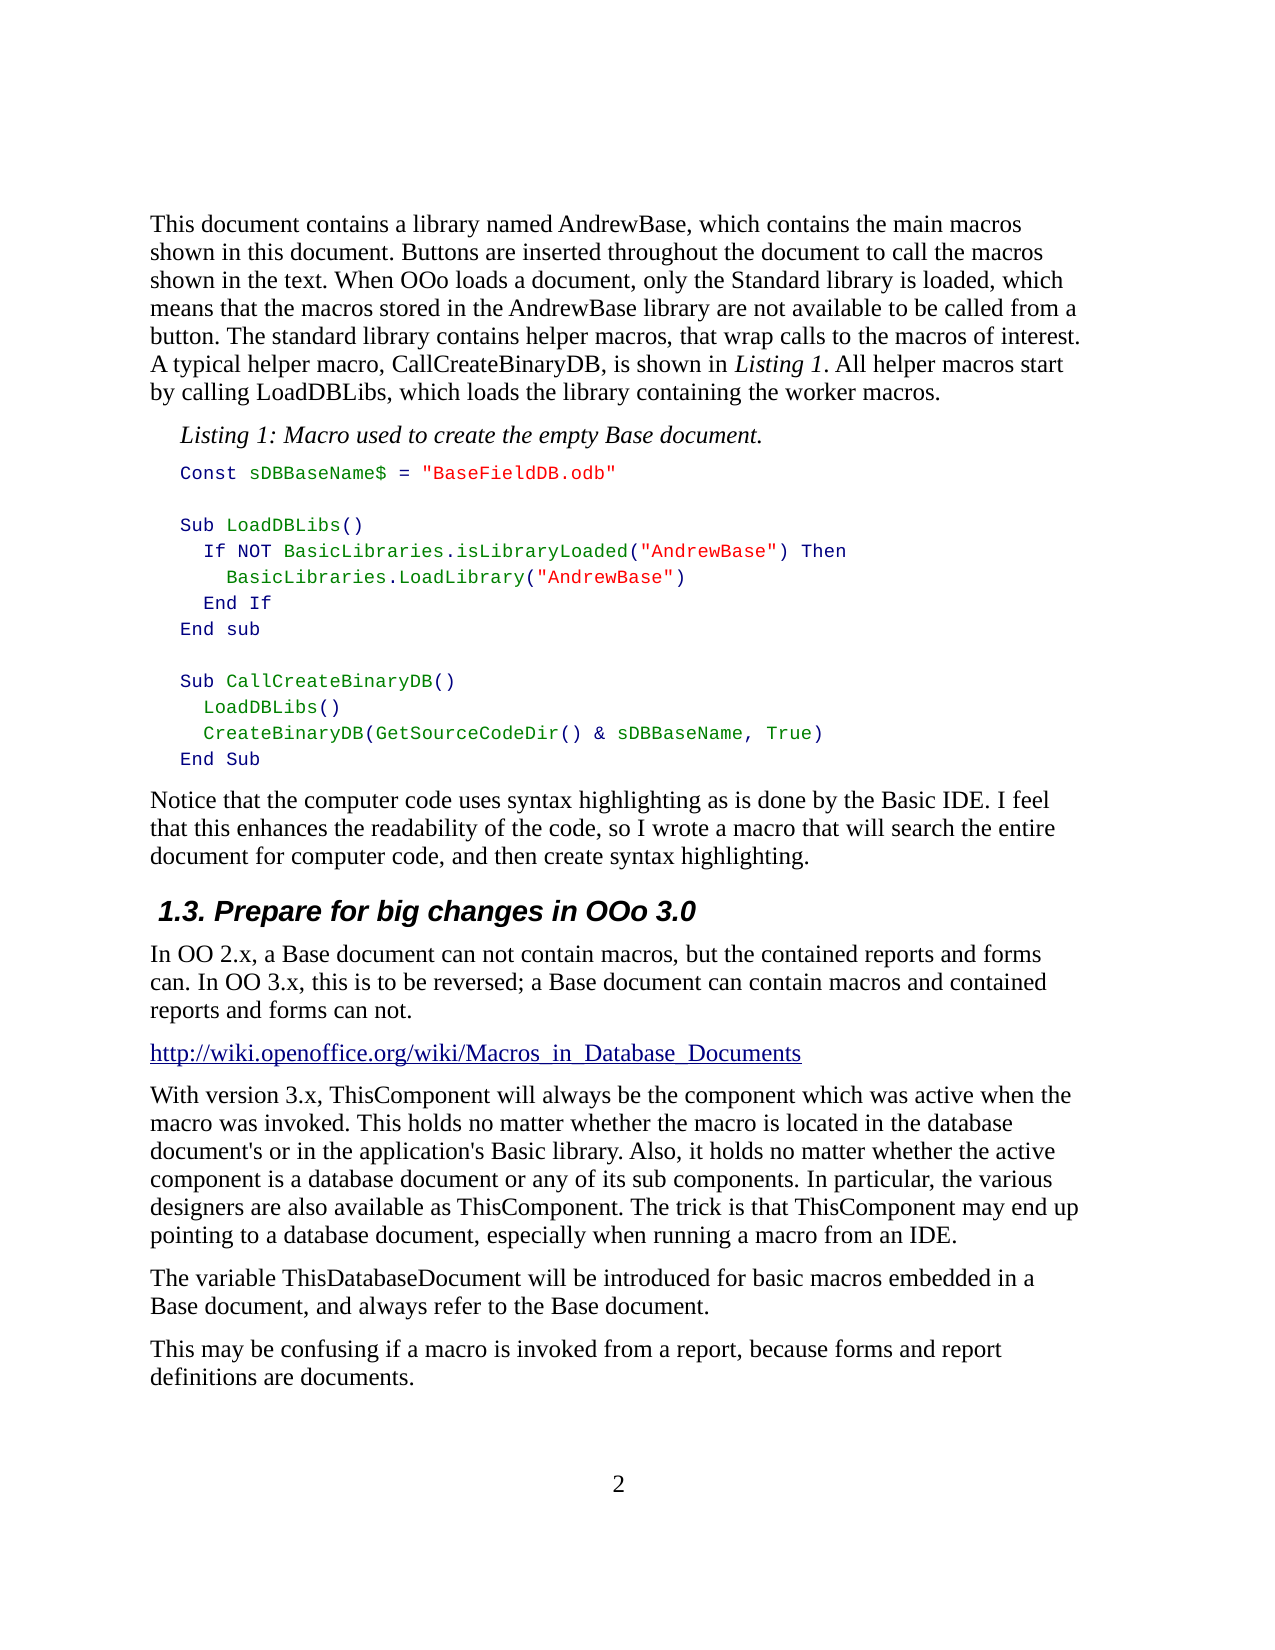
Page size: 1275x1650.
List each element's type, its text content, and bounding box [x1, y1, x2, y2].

text In OO 2.x, a Base document can not contain macros, but the contained reports and forms can. In OO 3.x, this is to be reversed; a Base document can contain macros and contained reports and forms can not. [150, 939, 1087, 1024]
text Const sDBBaseName$ = "BaseFieldDB.odb" [180, 464, 1087, 485]
text End If [180, 593, 1087, 615]
text Notice that the computer code uses syntax highlighting as is done by the Basic IDE. I feel that this enhances the readability of the code, so I wrote a macro that will search the entire document for computer code, and then create syntax highlighting. [150, 786, 1087, 869]
text If NOT BasicLibraries.isLibraryLoaded("AndrewBase") Then [180, 542, 1087, 563]
text Sub LoadDBLibs() [180, 516, 1087, 537]
text End sub [180, 619, 1087, 641]
subtitle Prepare for big changes in OOo 3.0 [150, 894, 1087, 927]
text This may be confusing if a macro is invoked from a report, because forms and report definitions are documents. [150, 1335, 1087, 1391]
text http://wiki.openoffice.org/wiki/Macros_in_Database_Documents [150, 1038, 1087, 1066]
text BasicLibraries.LoadLibrary("AndrewBase") [180, 567, 1087, 589]
text With version 3.x, ThisComponent will always be the component which was active when the macro was invoked. This holds no matter whether the macro is located in the database document's or in the application's Basic library. Also, it holds no matter whether the active component is a database document or any of its sub components. In particular, the various designers are also available as ThisComponent. The trick is that ThisComponent may end up pointing to a database document, especially when running a macro from an IDE. [150, 1081, 1087, 1249]
text Sub CallCreateBinaryDB() [180, 671, 1087, 693]
text The variable ThisDatabaseDocument will be introduced for basic macros embedded in a Base document, and always refer to the Base document. [150, 1264, 1087, 1320]
list Listing 1: Macro used to create the empty Base document. [180, 421, 1087, 449]
text This document contains a library named AndrewBase, which contains the main macros shown in this document. Buttons are inserted throughout the document to call the macros shown in the text. When OOo loads a document, only the Standard library is loaded, which means that the macros stored in the AndrewBase library are not available to be called from a button. The standard library contains helper macros, that wrap calls to the macros of interest. A typical helper macro, CallCreateBinaryDB, is shown in Listing 1. All helper macros start by calling LoadDBLibs, which loads the library containing the worker macros. [150, 210, 1087, 406]
text LoadDBLibs() [180, 697, 1087, 719]
text CreateBinaryDB(GetSourceCodeDir() & sDBBaseName, True) [180, 723, 1087, 744]
text End Sub [180, 749, 1087, 771]
